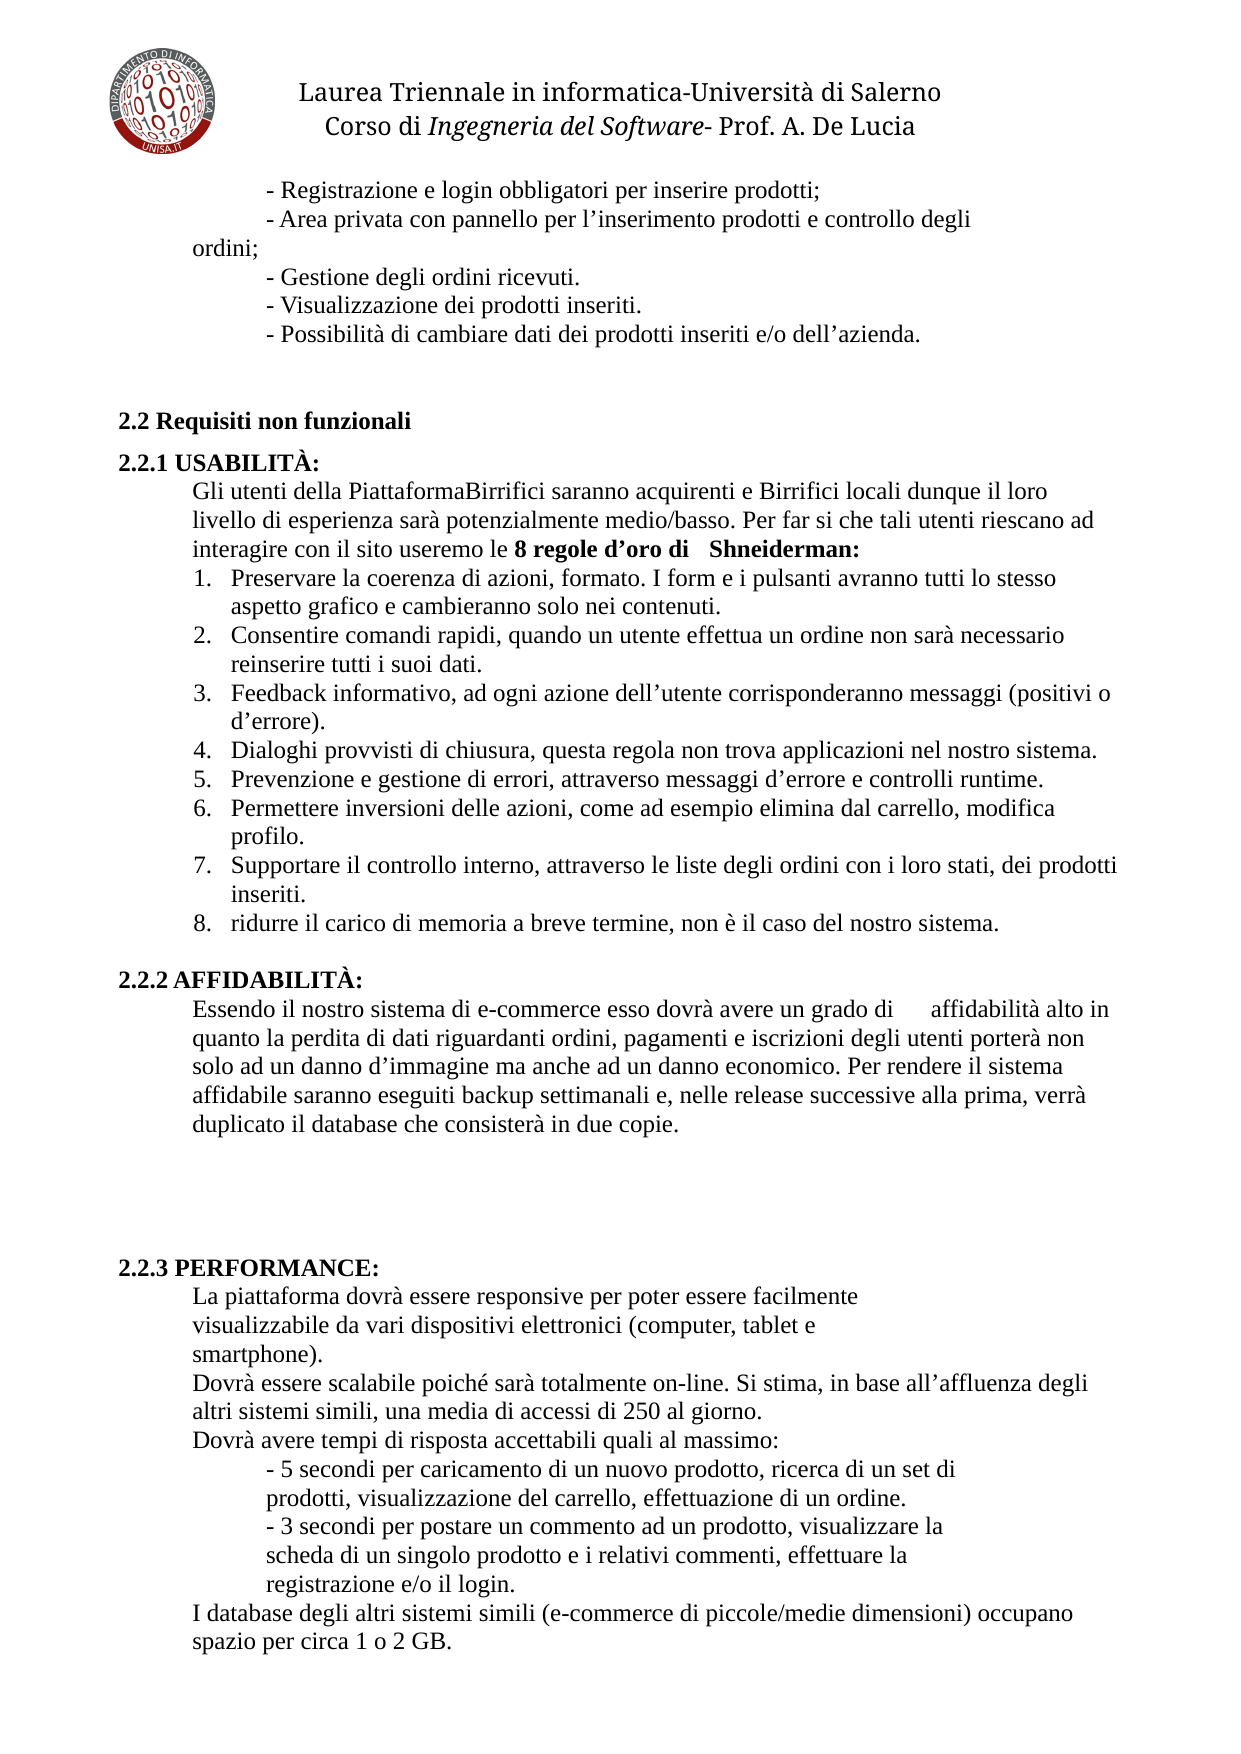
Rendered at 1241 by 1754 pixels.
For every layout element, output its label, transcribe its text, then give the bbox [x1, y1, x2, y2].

text 2.2.2 AFFIDABILITÀ: [118, 965, 1122, 994]
text - Area privata con pannello per l’inserimento prodotti e controllo degli ordini; [118, 204, 1122, 262]
list Prevenzione e gestione di errori, attraverso messaggi d’errore e controlli runtime. [193, 764, 1122, 793]
text La piattaforma dovrà essere responsive per poter essere facilmente visualizzabile da vari dispositivi elettronici (computer, tablet e smartphone). [118, 1281, 1122, 1368]
text - Possibilità di cambiare dati dei prodotti inseriti e/o dell’azienda. [118, 319, 1122, 348]
text - Registrazione e login obbligatori per inserire prodotti; [118, 175, 1122, 204]
text - 3 secondi per postare un commento ad un prodotto, visualizzare la scheda di un singolo prodotto e i relativi commenti, effettuare la registrazione e/o il login. [118, 1511, 1122, 1598]
list Supportare il controllo interno, attraverso le liste degli ordini con i loro stati, dei prodotti inseriti. [193, 850, 1122, 908]
list ridurre il carico di memoria a breve termine, non è il caso del nostro sistema. [193, 908, 1122, 936]
list Consentire comandi rapidi, quando un utente effettua un ordine non sarà necessario reinserire tutti i suoi dati. [193, 620, 1122, 678]
text 2.2 Requisiti non funzionali [118, 406, 1122, 435]
picture [109, 48, 215, 154]
text Essendo il nostro sistema di e-commerce esso dovrà avere un grado di affidabilità alto in quanto la perdita di dati riguardanti ordini, pagamenti e iscrizioni degli utenti porterà non solo ad un danno d’immagine ma anche ad un danno economico. Per rendere il sistema affidabile saranno eseguiti backup settimanali e, nelle release successive alla prima, verrà duplicato il database che consisterà in due copie. [118, 994, 1122, 1138]
text Dovrà essere scalabile poiché sarà totalmente on-line. Si stima, in base all’affluenza degli altri sistemi simili, una media di accessi di 250 al giorno. [118, 1368, 1122, 1425]
text Dovrà avere tempi di risposta accettabili quali al massimo: [118, 1425, 1122, 1454]
text - 5 secondi per caricamento di un nuovo prodotto, ricerca di un set di prodotti, visualizzazione del carrello, effettuazione di un ordine. [118, 1454, 1122, 1511]
list Feedback informativo, ad ogni azione dell’utente corrisponderanno messaggi (positivi o d’errore). [193, 678, 1122, 735]
list Permettere inversioni delle azioni, come ad esempio elimina dal carrello, modifica profilo. [193, 793, 1122, 850]
text - Visualizzazione dei prodotti inseriti. [118, 290, 1122, 319]
list Preservare la coerenza di azioni, formato. I form e i pulsanti avranno tutti lo stesso aspetto grafico e cambieranno solo nei contenuti. [193, 563, 1122, 620]
text 2.2.3 PERFORMANCE: [118, 1253, 1122, 1281]
text I database degli altri sistemi simili (e-commerce di piccole/medie dimensioni) occupano spazio per circa 1 o 2 GB. [118, 1598, 1122, 1655]
text 2.2.1 USABILITÀ: [118, 448, 1122, 476]
text Gli utenti della PiattaformaBirrifici saranno acquirenti e Birrifici locali dunque il loro livello di esperienza sarà potenzialmente medio/basso. Per far si che tali utenti riescano ad interagire con il sito useremo le 8 regole d’oro di Shneiderman: [118, 476, 1122, 563]
list Dialoghi provvisti di chiusura, questa regola non trova applicazioni nel nostro sistema. [193, 735, 1122, 764]
text - Gestione degli ordini ricevuti. [118, 262, 1122, 290]
